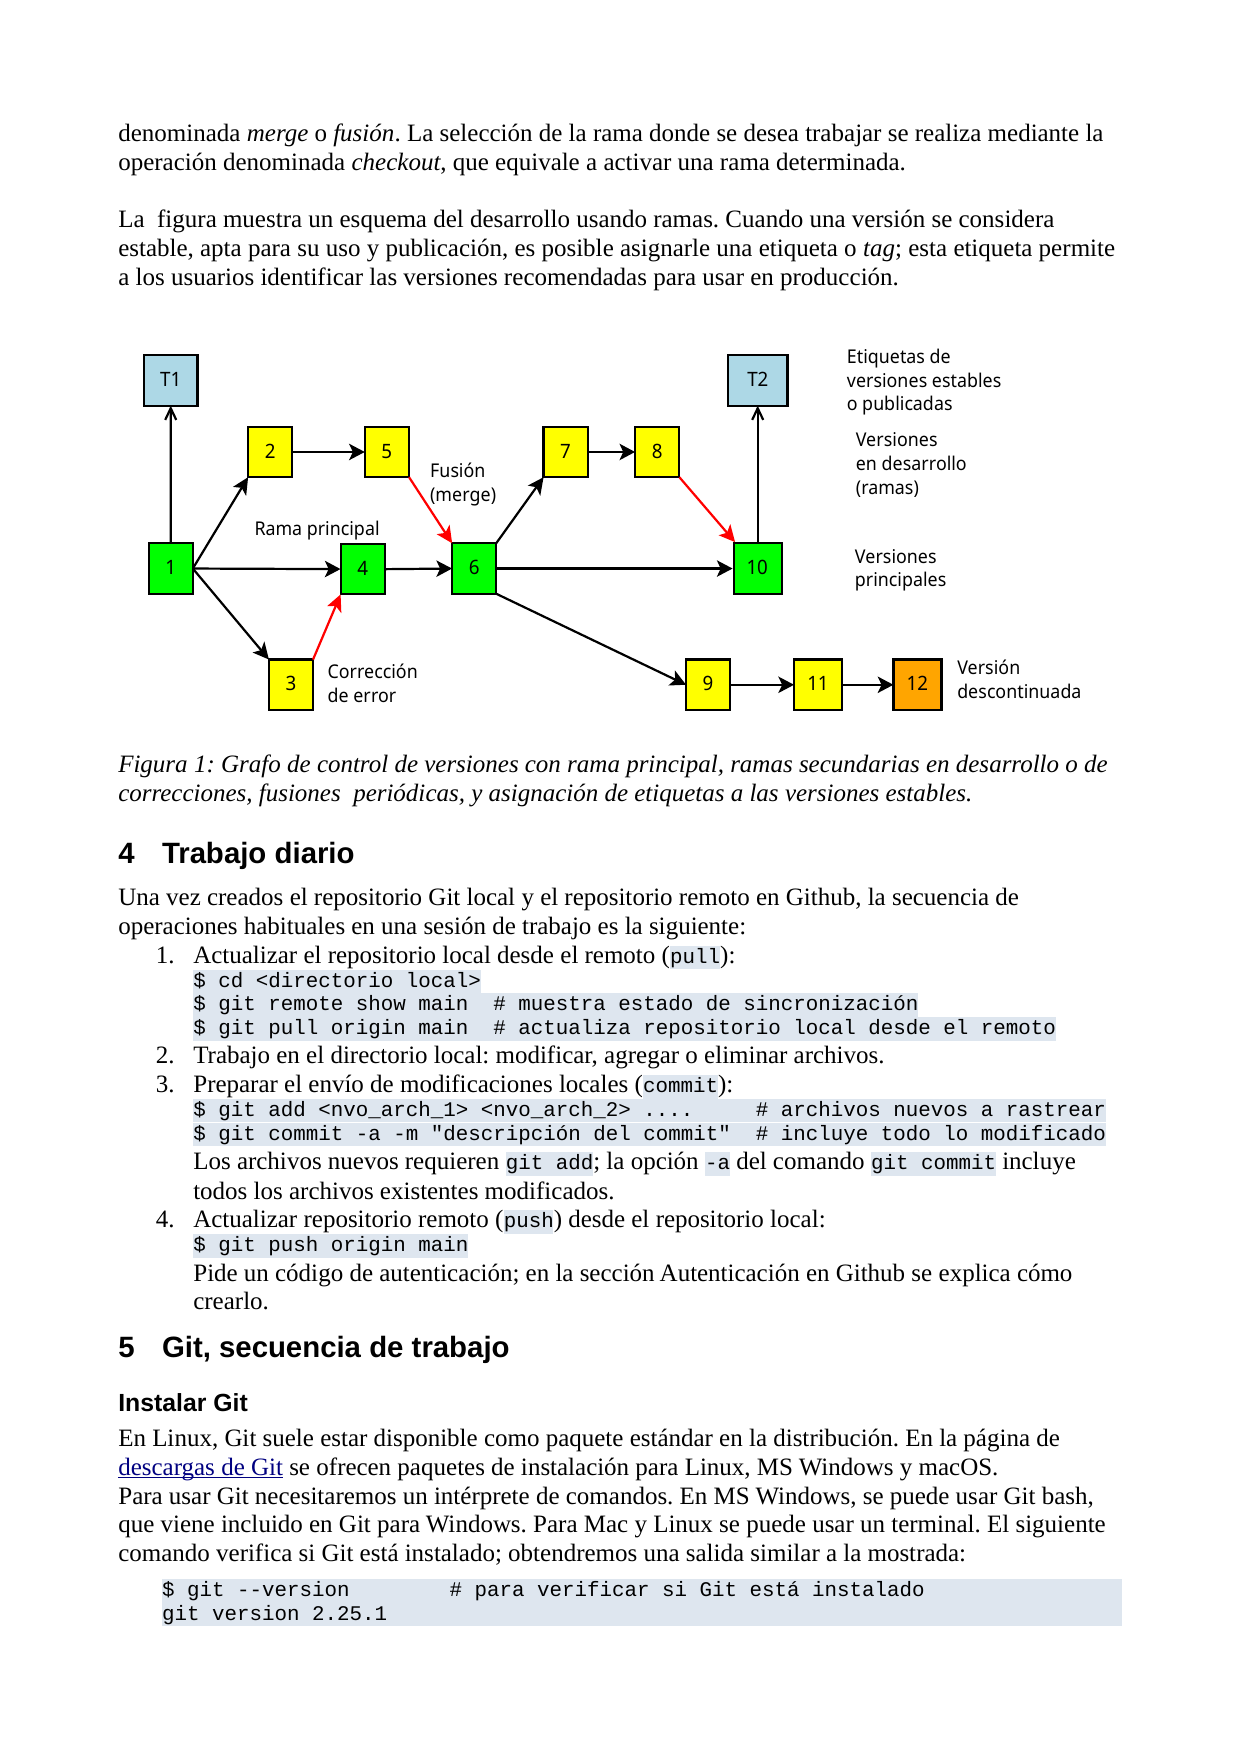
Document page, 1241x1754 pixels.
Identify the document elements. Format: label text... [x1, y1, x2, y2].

text En Linux, Git suele estar disponible como paquete estándar en la distribución. En la página de descargas de Git se ofrecen paquetes de instalación para Linux, MS Windows y macOS. [118, 1423, 1122, 1481]
list Trabajo en el directorio local: modificar, agregar o eliminar archivos. [156, 1041, 1122, 1069]
text git version 2.25.1 [162, 1602, 1122, 1626]
list Actualizar el repositorio local desde el remoto (pull): $ cd <directorio local> $ git remote show main # muestra estado de sincronización $ git pull origin main # actualiza repositorio local desde el remoto [156, 940, 1122, 1041]
text $ git --version # para verificar si Git está instalado [162, 1579, 1122, 1602]
subtitle Instalar Git [118, 1388, 1122, 1417]
text Una vez creados el repositorio Git local y el repositorio remoto en Github, la secuencia de operaciones habituales en una sesión de trabajo es la siguiente: [118, 882, 1122, 940]
list Preparar el envío de modificaciones locales (commit): $ git add <nvo_arch_1> <nvo_arch_2> .... # archivos nuevos a rastrear $ git commit -a -m "descripción del commit" # incluye todo lo modificado Los archivos nuevos requieren git add; la opción -a del comando git commit incluye todos los archivos existentes modificados. [156, 1069, 1122, 1204]
subtitle Git, secuencia de trabajo [118, 1330, 1122, 1363]
subtitle Trabajo diario [118, 807, 1122, 870]
text denominada merge o fusión. La selección de la rama donde se desea trabajar se realiza mediante la operación denominada checkout, que equivale a activar una rama determinada. [118, 118, 1122, 176]
list Actualizar repositorio remoto (push) desde el repositorio local: $ git push origin main Pide un código de autenticación; en la sección Autenticación en Github se explica cómo crearlo. [156, 1204, 1122, 1315]
subtitle [118, 305, 1122, 333]
text Para usar Git necesitaremos un intérprete de comandos. En MS Windows, se puede usar Git bash, que viene incluido en Git para Windows. Para Mac y Linux se puede usar un terminal. El siguiente comando verifica si Git está instalado; obtendremos una salida similar a la mostrada: [118, 1481, 1122, 1567]
text Figura 1: Grafo de control de versiones con rama principal, ramas secundarias en desarrollo o de correcciones, fusiones periódicas, y asignación de etiquetas a las versiones estables. [118, 333, 1122, 807]
text La figura muestra un esquema del desarrollo usando ramas. Cuando una versión se considera estable, apta para su uso y publicación, es posible asignarle una etiqueta o tag; esta etiqueta permite a los usuarios identificar las versiones recomendadas para usar en producción. [118, 204, 1122, 291]
